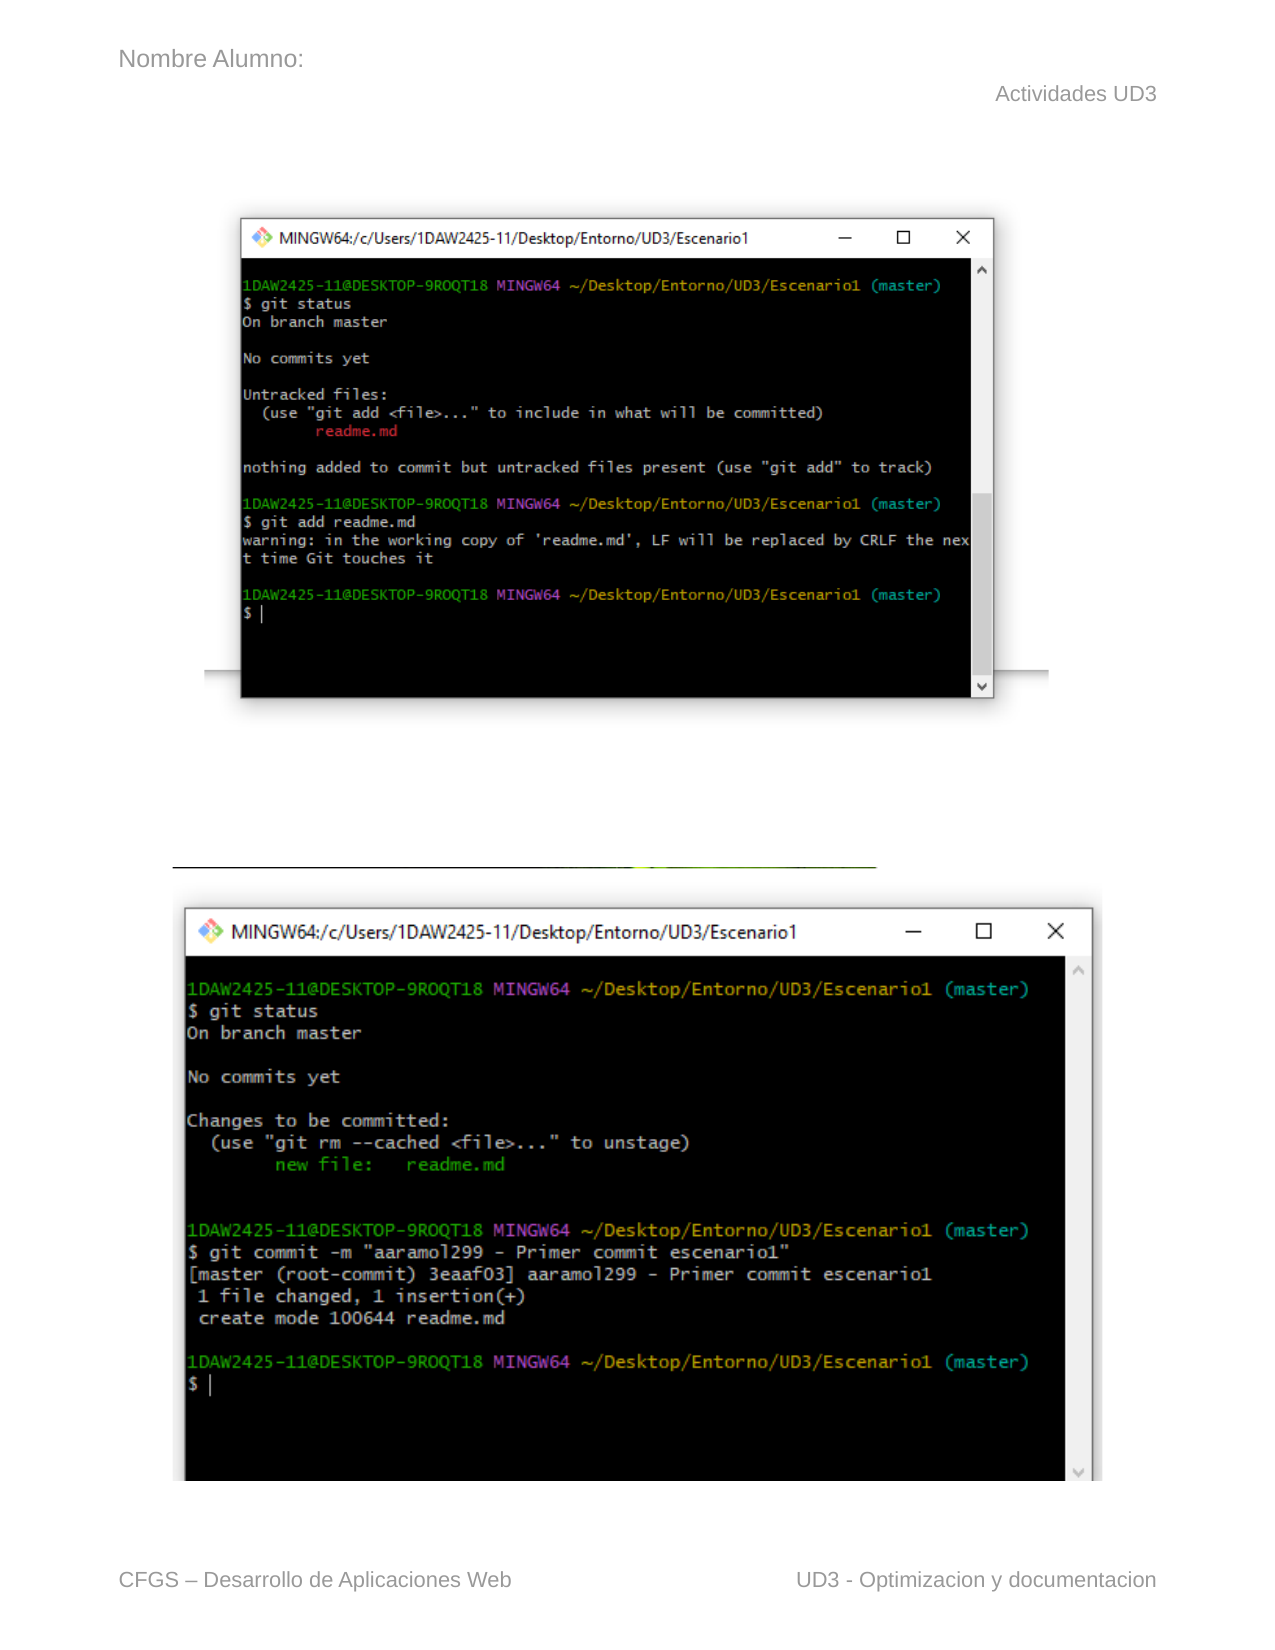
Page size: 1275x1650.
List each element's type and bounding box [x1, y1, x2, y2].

picture [172, 867, 1103, 1481]
picture [204, 153, 1049, 752]
